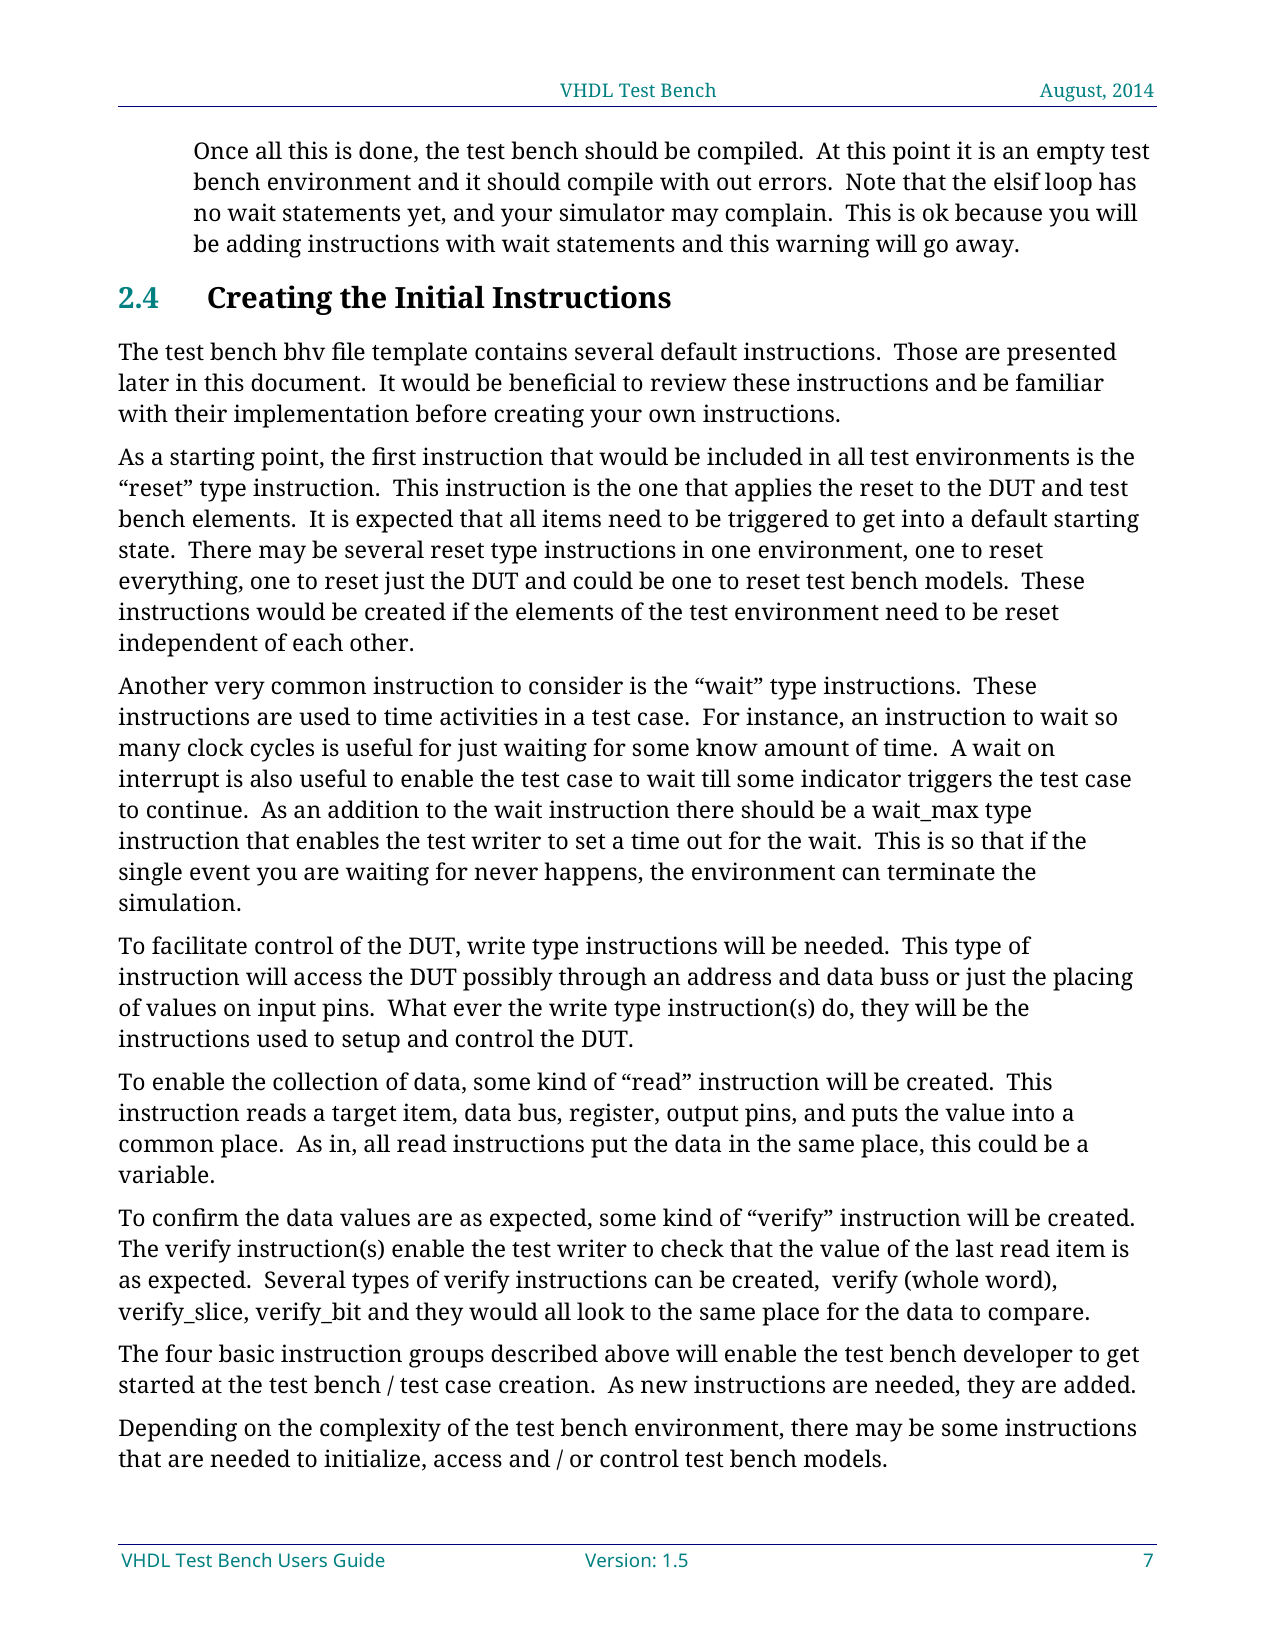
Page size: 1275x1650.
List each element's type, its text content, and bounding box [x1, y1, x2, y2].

text Another very common instruction to consider is the “wait” type instructions. These instructions are used to time activities in a test case. For instance, an instruction to wait so many clock cycles is useful for just waiting for some know amount of time. A wait on interrupt is also useful to enable the test case to wait till some indicator triggers the test case to continue. As an addition to the wait instruction there should be a wait_max type instruction that enables the test writer to set a time out for the wait. This is so that if the single event you are waiting for never happens, the environment can terminate the simulation. [118, 670, 1157, 918]
subtitle Creating the Initial Instructions [118, 278, 1157, 317]
text Depending on the complexity of the test bench environment, there may be some instructions that are needed to initialize, access and / or control test bench models. [118, 1412, 1157, 1474]
text As a starting point, the first instruction that would be included in all test environments is the “reset” type instruction. This instruction is the one that applies the reset to the DUT and test bench elements. It is expected that all items need to be triggered to get into a default starting state. There may be several reset type instructions in one environment, one to reset everything, one to reset just the DUT and could be one to reset test bench models. These instructions would be created if the elements of the test environment need to be reset independent of each other. [118, 441, 1157, 658]
text To enable the collection of data, some kind of “read” instruction will be created. This instruction reads a target item, data bus, register, output pins, and puts the value into a common place. As in, all read instructions put the data in the same place, this could be a variable. [118, 1066, 1157, 1190]
text To confirm the data values are as expected, some kind of “verify” instruction will be created. The verify instruction(s) enable the test writer to check that the value of the last read item is as expected. Several types of verify instructions can be created, verify (whole word), verify_slice, verify_bit and they would all look to the same place for the data to compare. [118, 1202, 1157, 1326]
list Once all this is done, the test bench should be compiled. At this point it is an empty test bench environment and it should compile with out errors. Note that the elsif loop has no wait statements yet, and your simulator may complain. This is ok because you will be adding instructions with wait statements and this warning will go away. [156, 135, 1157, 259]
text The four basic instruction groups described above will enable the test bench developer to get started at the test bench / test case creation. As new instructions are needed, they are added. [118, 1338, 1157, 1400]
text To facilitate control of the DUT, write type instructions will be needed. This type of instruction will access the DUT possibly through an address and data buss or just the placing of values on input pins. What ever the write type instruction(s) do, they will be the instructions used to setup and control the DUT. [118, 930, 1157, 1054]
text The test bench bhv file template contains several default instructions. Those are presented later in this document. It would be beneficial to review these instructions and be familiar with their implementation before creating your own instructions. [118, 336, 1157, 429]
